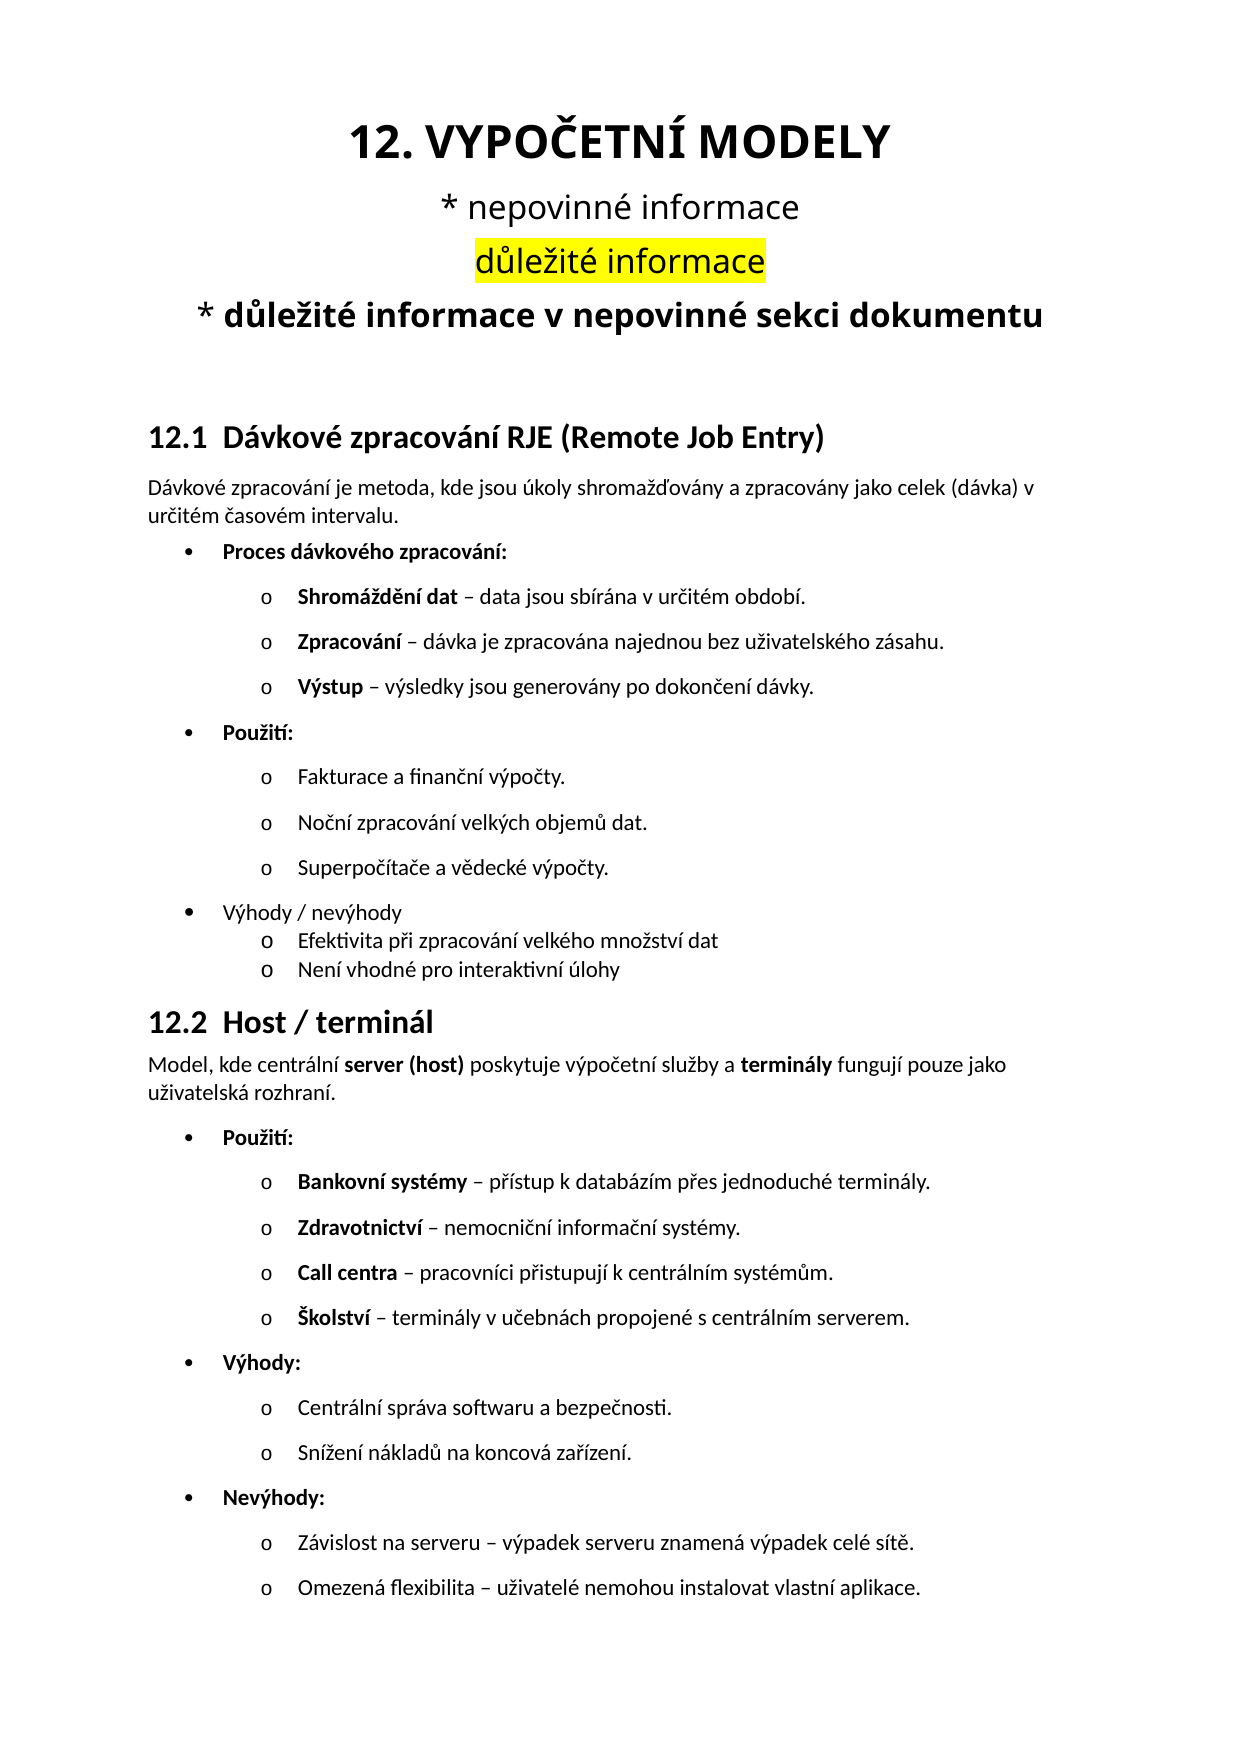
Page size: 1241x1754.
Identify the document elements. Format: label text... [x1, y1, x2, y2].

list Použití: [185, 718, 1093, 746]
list Fakturace a finanční výpočty. [260, 762, 1093, 791]
list Superpočítače a vědecké výpočty. [260, 853, 1093, 881]
list Shromáždění dat – data jsou sbírána v určitém období. [260, 582, 1093, 611]
subtitle Host / terminál [148, 1001, 1093, 1042]
list Není vhodné pro interaktivní úlohy [260, 955, 1093, 984]
subtitle Dávkové zpracování RJE (Remote Job Entry) [148, 416, 1093, 456]
list Použití: [185, 1123, 1093, 1151]
list Zpracování – dávka je zpracována najednou bez uživatelského zásahu. [260, 627, 1093, 656]
list Proces dávkového zpracování: [185, 537, 1093, 565]
list Call centra – pracovníci přistupují k centrálním systémům. [260, 1258, 1093, 1286]
subtitle * nepovinné informace [148, 184, 1093, 229]
list Noční zpracování velkých objemů dat. [260, 808, 1093, 836]
list Nevýhody: [185, 1483, 1093, 1511]
subtitle 12. Vypočetní modely [148, 109, 1093, 171]
list Školství – terminály v učebnách propojené s centrálním serverem. [260, 1303, 1093, 1332]
list Centrální správa softwaru a bezpečnosti. [260, 1393, 1093, 1422]
list Výstup – výsledky jsou generovány po dokončení dávky. [260, 672, 1093, 701]
list Omezená flexibilita – uživatelé nemohou instalovat vlastní aplikace. [260, 1573, 1093, 1602]
subtitle Dávkové zpracování je metoda, kde jsou úkoly shromažďovány a zpracovány jako celek (dávka) v určitém časovém intervalu. [148, 473, 1093, 529]
list Bankovní systémy – přístup k databázím přes jednoduché terminály. [260, 1167, 1093, 1196]
text Model, kde centrální server (host) poskytuje výpočetní služby a terminály fungují pouze jako uživatelská rozhraní. [148, 1050, 1093, 1106]
text * důležité informace v nepovinné sekci dokumentu [148, 291, 1093, 337]
list Výhody / nevýhody [185, 898, 1093, 926]
list Efektivita při zpracování velkého množství dat [260, 926, 1093, 955]
list Závislost na serveru – výpadek serveru znamená výpadek celé sítě. [260, 1528, 1093, 1557]
list Snížení nákladů na koncová zařízení. [260, 1438, 1093, 1467]
list Výhody: [185, 1348, 1093, 1376]
subtitle důležité informace [148, 238, 1093, 283]
list Zdravotnictví – nemocniční informační systémy. [260, 1213, 1093, 1241]
